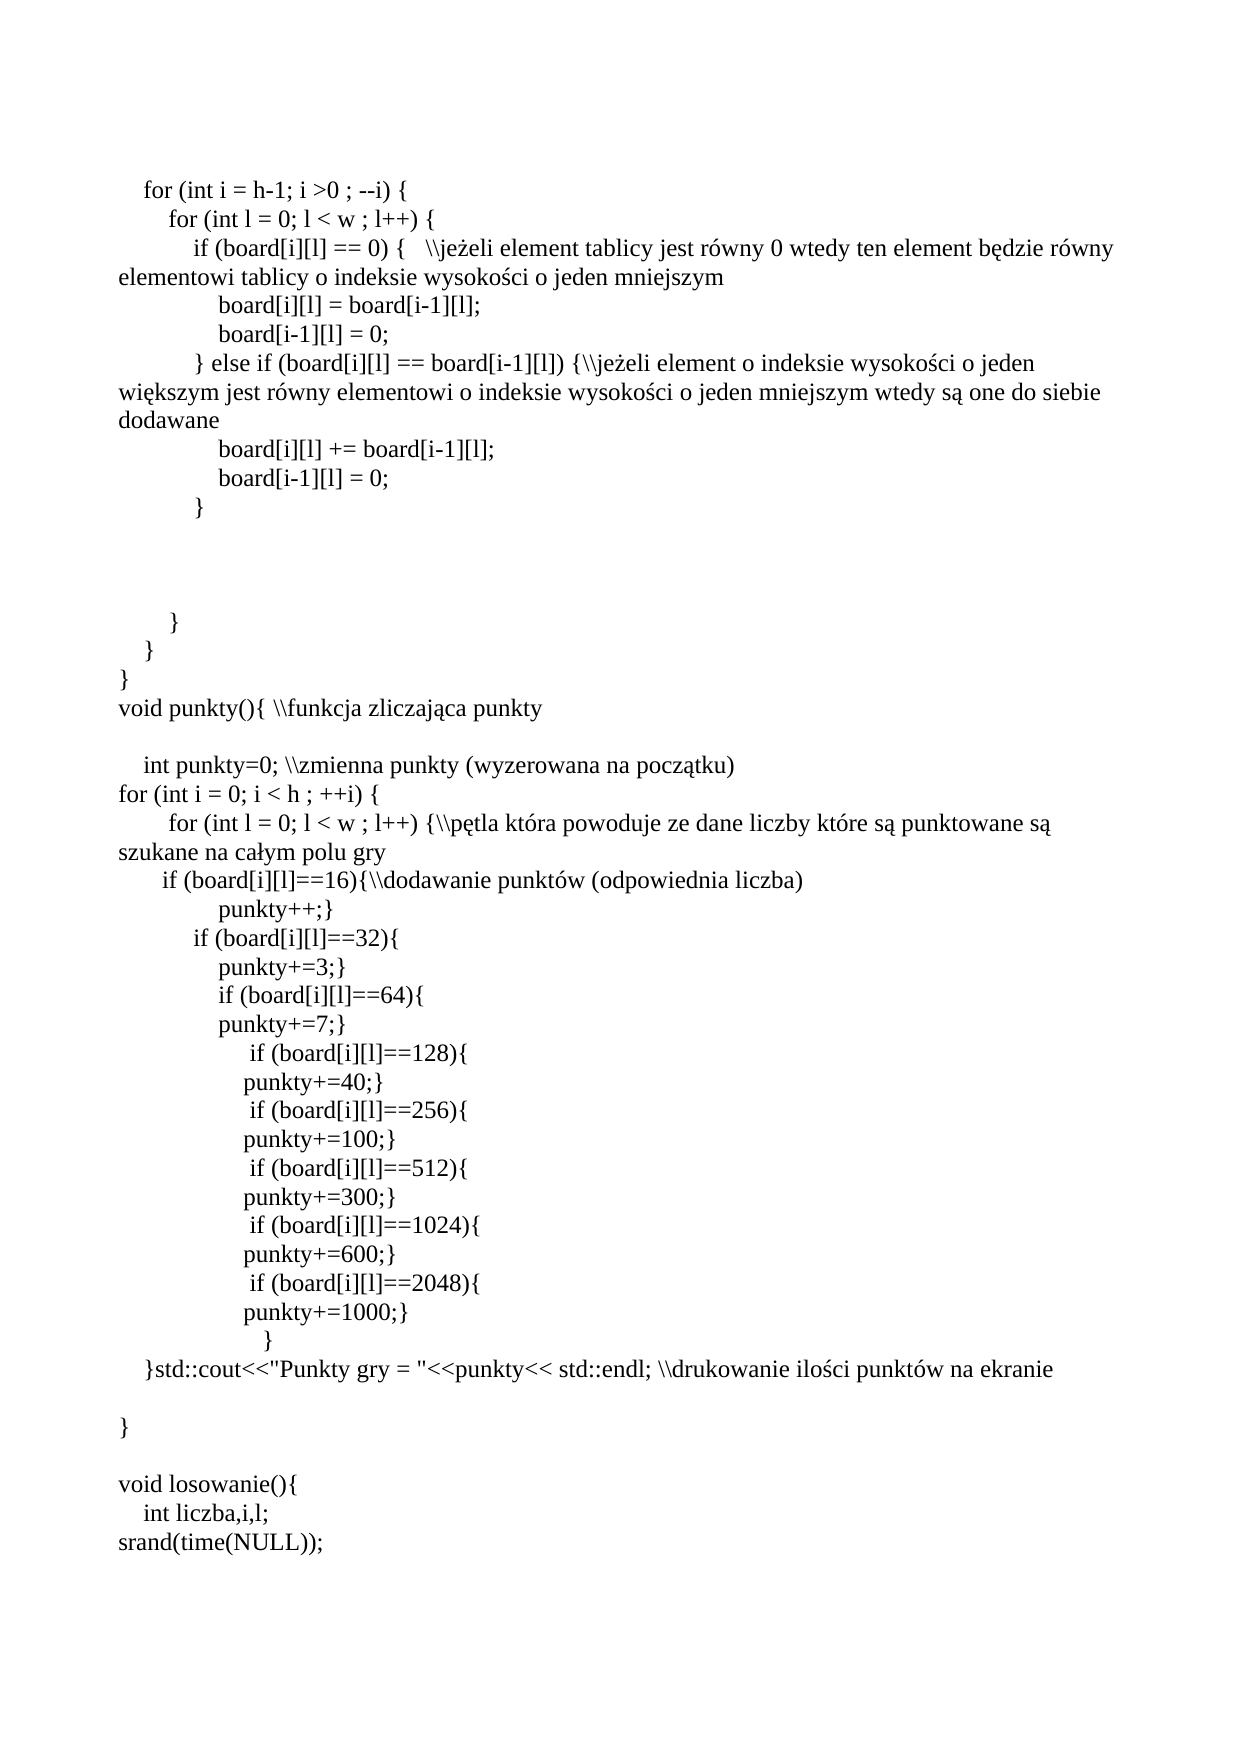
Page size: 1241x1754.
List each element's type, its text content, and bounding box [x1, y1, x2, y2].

text int punkty=0; \\zmienna punkty (wyzerowana na początku) [118, 751, 1122, 779]
text for (int l = 0; l < w ; l++) { [118, 204, 1122, 233]
text for (int i = 0; i < h ; ++i) { [118, 779, 1122, 808]
text board[i][l] = board[i-1][l]; [118, 291, 1122, 319]
text board[i-1][l] = 0; [118, 463, 1122, 492]
text }std::cout<<"Punkty gry = "<<punkty<< std::endl; \\drukowanie ilości punktów na ekranie [118, 1354, 1122, 1383]
text } [118, 492, 1122, 521]
text if (board[i][l]==128){ [118, 1038, 1122, 1067]
text if (board[i][l]==64){ [118, 981, 1122, 1009]
text punkty+=3;} [118, 952, 1122, 981]
text } [118, 1412, 1122, 1441]
text } [118, 636, 1122, 664]
text } [118, 1326, 1122, 1354]
text int liczba,i,l; [118, 1498, 1122, 1527]
text punkty++;} [118, 894, 1122, 923]
text void punkty(){ \\funkcja zliczająca punkty [118, 693, 1122, 722]
text if (board[i][l]==256){ [118, 1096, 1122, 1124]
text punkty+=7;} [118, 1009, 1122, 1038]
text } else if (board[i][l] == board[i-1][l]) {\\jeżeli element o indeksie wysokości o jeden większym jest równy elementowi o indeksie wysokości o jeden mniejszym wtedy są one do siebie dodawane [118, 348, 1122, 434]
text if (board[i][l]==2048){ [118, 1268, 1122, 1297]
text if (board[i][l]==1024){ [118, 1211, 1122, 1239]
text for (int l = 0; l < w ; l++) {\\pętla która powoduje ze dane liczby które są punktowane są szukane na całym polu gry [118, 808, 1122, 866]
text if (board[i][l]==512){ [118, 1153, 1122, 1182]
text punkty+=600;} [118, 1239, 1122, 1268]
text for (int i = h-1; i >0 ; --i) { [118, 176, 1122, 204]
text board[i-1][l] = 0; [118, 319, 1122, 348]
text board[i][l] += board[i-1][l]; [118, 434, 1122, 463]
text punkty+=40;} [118, 1067, 1122, 1096]
text punkty+=300;} [118, 1182, 1122, 1211]
text punkty+=100;} [118, 1124, 1122, 1153]
text if (board[i][l]==32){ [118, 923, 1122, 952]
text if (board[i][l] == 0) { \\jeżeli element tablicy jest równy 0 wtedy ten element będzie równy elementowi tablicy o indeksie wysokości o jeden mniejszym [118, 233, 1122, 291]
text punkty+=1000;} [118, 1297, 1122, 1326]
text void losowanie(){ [118, 1469, 1122, 1498]
text srand(time(NULL)); [118, 1527, 1122, 1556]
text } [118, 607, 1122, 636]
text } [118, 664, 1122, 693]
text if (board[i][l]==16){\\dodawanie punktów (odpowiednia liczba) [118, 866, 1122, 894]
